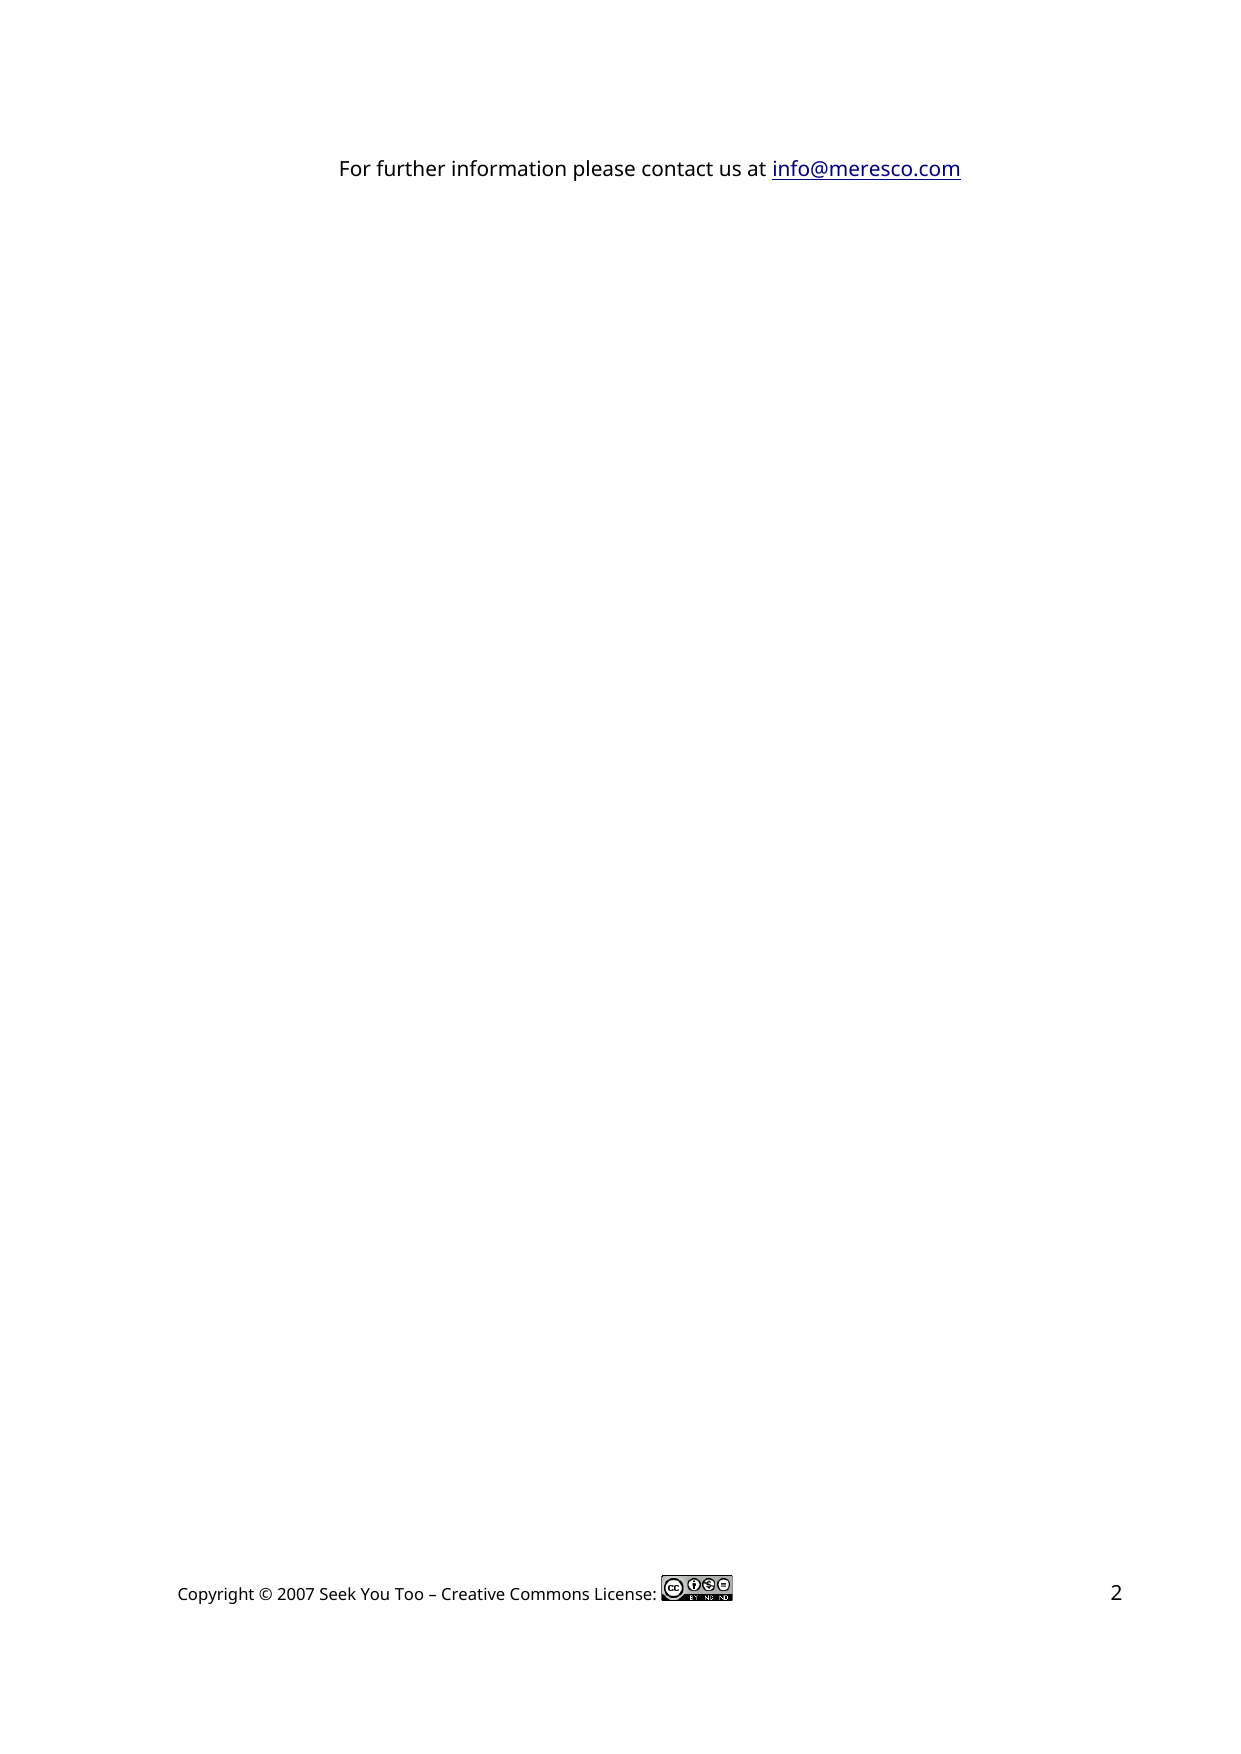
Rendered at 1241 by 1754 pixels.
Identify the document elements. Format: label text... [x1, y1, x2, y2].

text For further information please contact us at info@meresco.com [177, 148, 1122, 183]
picture [661, 1575, 733, 1601]
